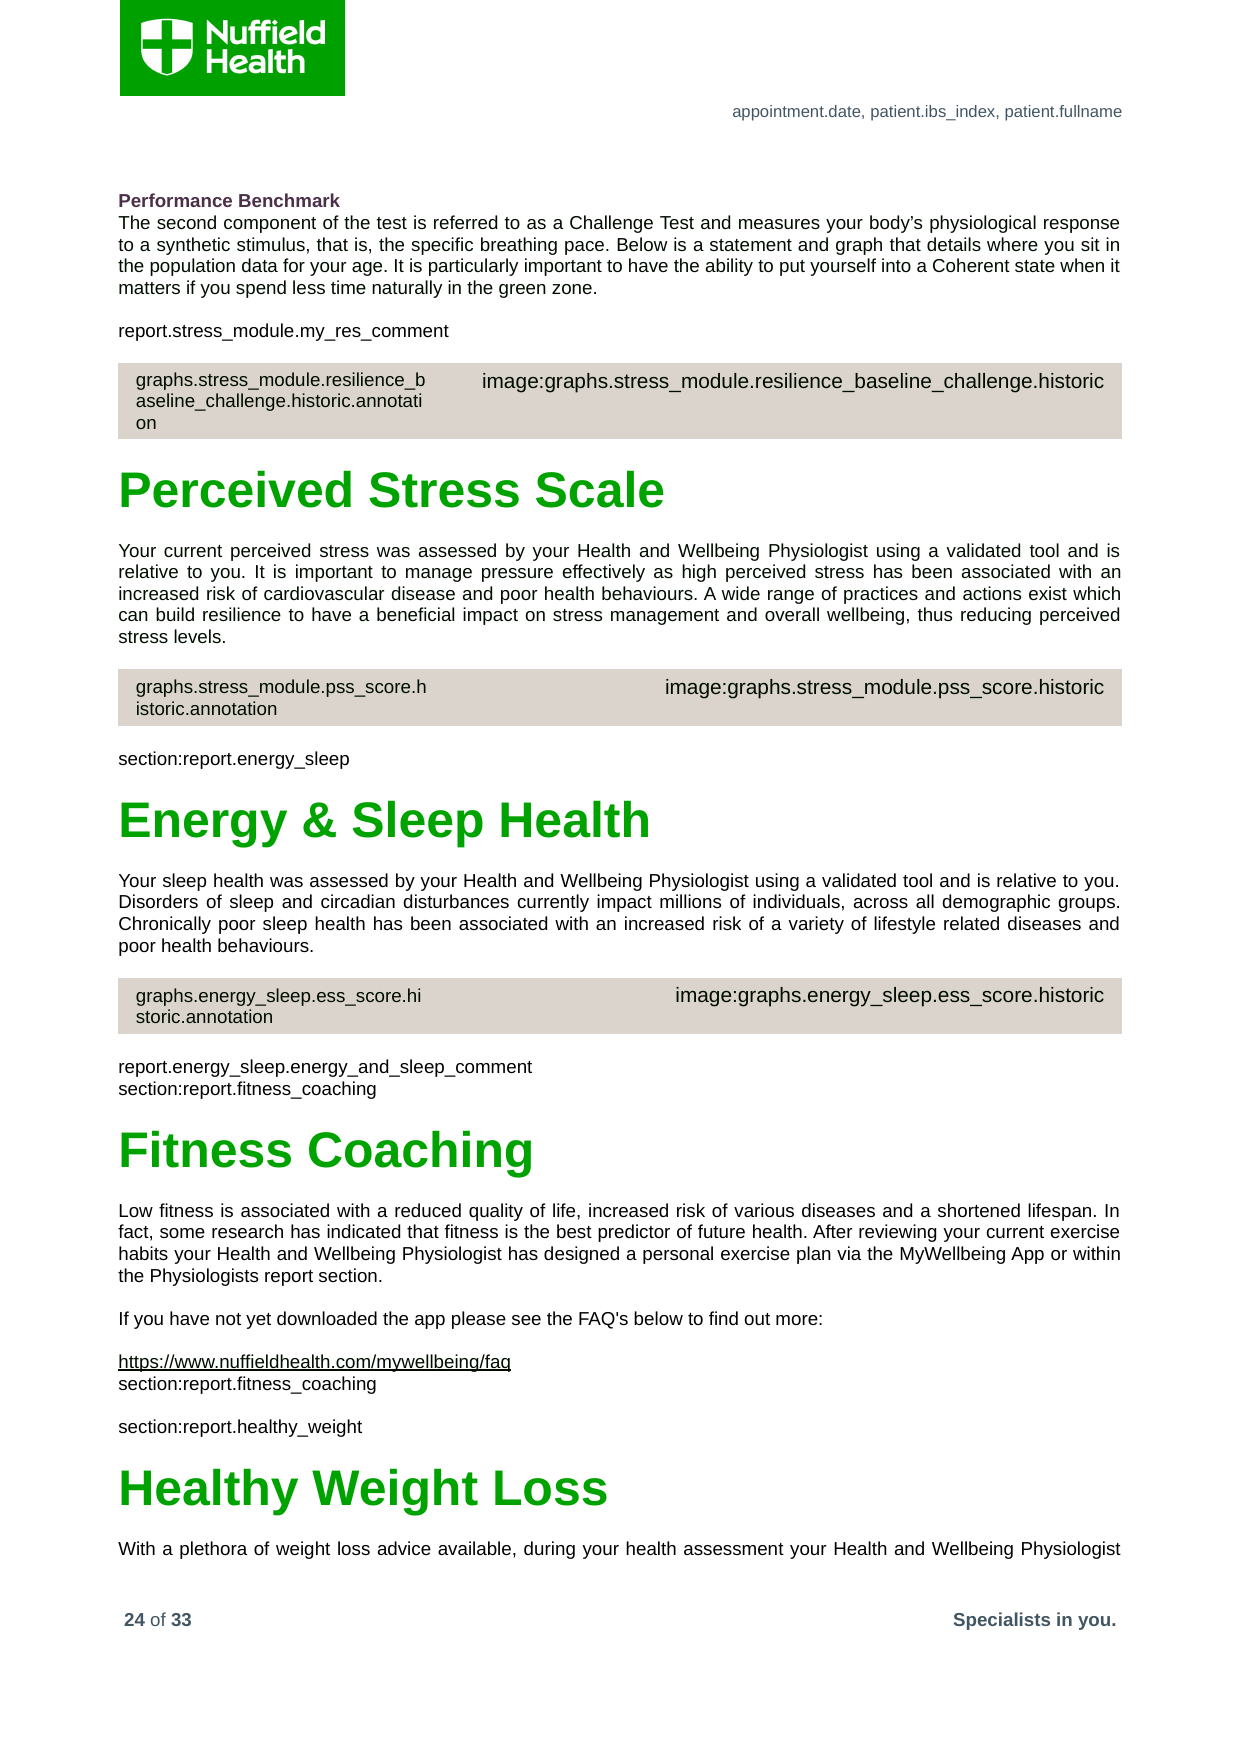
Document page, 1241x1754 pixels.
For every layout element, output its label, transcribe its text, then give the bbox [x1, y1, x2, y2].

table_header image:graphs.stress_module.resilience_baseline_challenge.historic [446, 363, 1122, 439]
text report.energy_sleep.energy_and_sleep_comment [118, 1056, 1122, 1078]
text section:report.fitness_coaching [118, 1078, 1122, 1099]
text report.stress_module.my_res_comment [118, 320, 1122, 341]
table_header graphs.stress_module.resilience_baseline_challenge.historic.annotation [118, 363, 446, 439]
text Your sleep health was assessed by your Health and Wellbeing Physiologist using a validated tool and is relative to you. Disorders of sleep and circadian disturbances currently impact millions of individuals, across all demographic groups. Chronically poor sleep health has been associated with an increased risk of a variety of lifestyle related diseases and poor health behaviours. [118, 870, 1122, 956]
subtitle Perceived Stress Scale [118, 461, 1122, 518]
subtitle Healthy Weight Loss [118, 1458, 1122, 1516]
table_header graphs.energy_sleep.ess_score.historic.annotation [118, 978, 446, 1034]
text section:report.fitness_coaching [118, 1372, 1122, 1394]
table_header image:graphs.stress_module.pss_score.historic [446, 669, 1122, 726]
text The second component of the test is referred to as a Challenge Test and measures your body’s physiological response to a synthetic stimulus, that is, the specific breathing pace. Below is a statement and graph that details where you sit in the population data for your age. It is particularly important to have the ability to put yourself into a Coherent state when it matters if you spend less time naturally in the green zone. [118, 212, 1122, 298]
subtitle Energy & Sleep Health [118, 791, 1122, 848]
table_header image:graphs.energy_sleep.ess_score.historic [446, 978, 1122, 1034]
subtitle Fitness Coaching [118, 1121, 1122, 1178]
text Low fitness is associated with a reduced quality of life, increased risk of various diseases and a shortened lifespan. In fact, some research has indicated that fitness is the best predictor of future health. After reviewing your current exercise habits your Health and Wellbeing Physiologist has designed a personal exercise plan via the MyWellbeing App or within the Physiologists report section. [118, 1200, 1122, 1286]
text section:report.energy_sleep [118, 747, 1122, 769]
text With a plethora of weight loss advice available, during your health assessment your Health and Wellbeing Physiologist [118, 1538, 1122, 1559]
text https://www.nuffieldhealth.com/mywellbeing/faq [118, 1351, 1122, 1372]
text Your current perceived stress was assessed by your Health and Wellbeing Physiologist using a validated tool and is relative to you. It is important to manage pressure effectively as high perceived stress has been associated with an increased risk of cardiovascular disease and poor health behaviours. A wide range of practices and actions exist which can build resilience to have a beneficial impact on stress management and overall wellbeing, thus reducing perceived stress levels. [118, 539, 1122, 647]
text Performance Benchmark [118, 190, 1122, 212]
table_header graphs.stress_module.pss_score.historic.annotation [118, 669, 446, 726]
text If you have not yet downloaded the app please see the FAQ's below to find out more: [118, 1308, 1122, 1329]
text section:report.healthy_weight [118, 1415, 1122, 1437]
